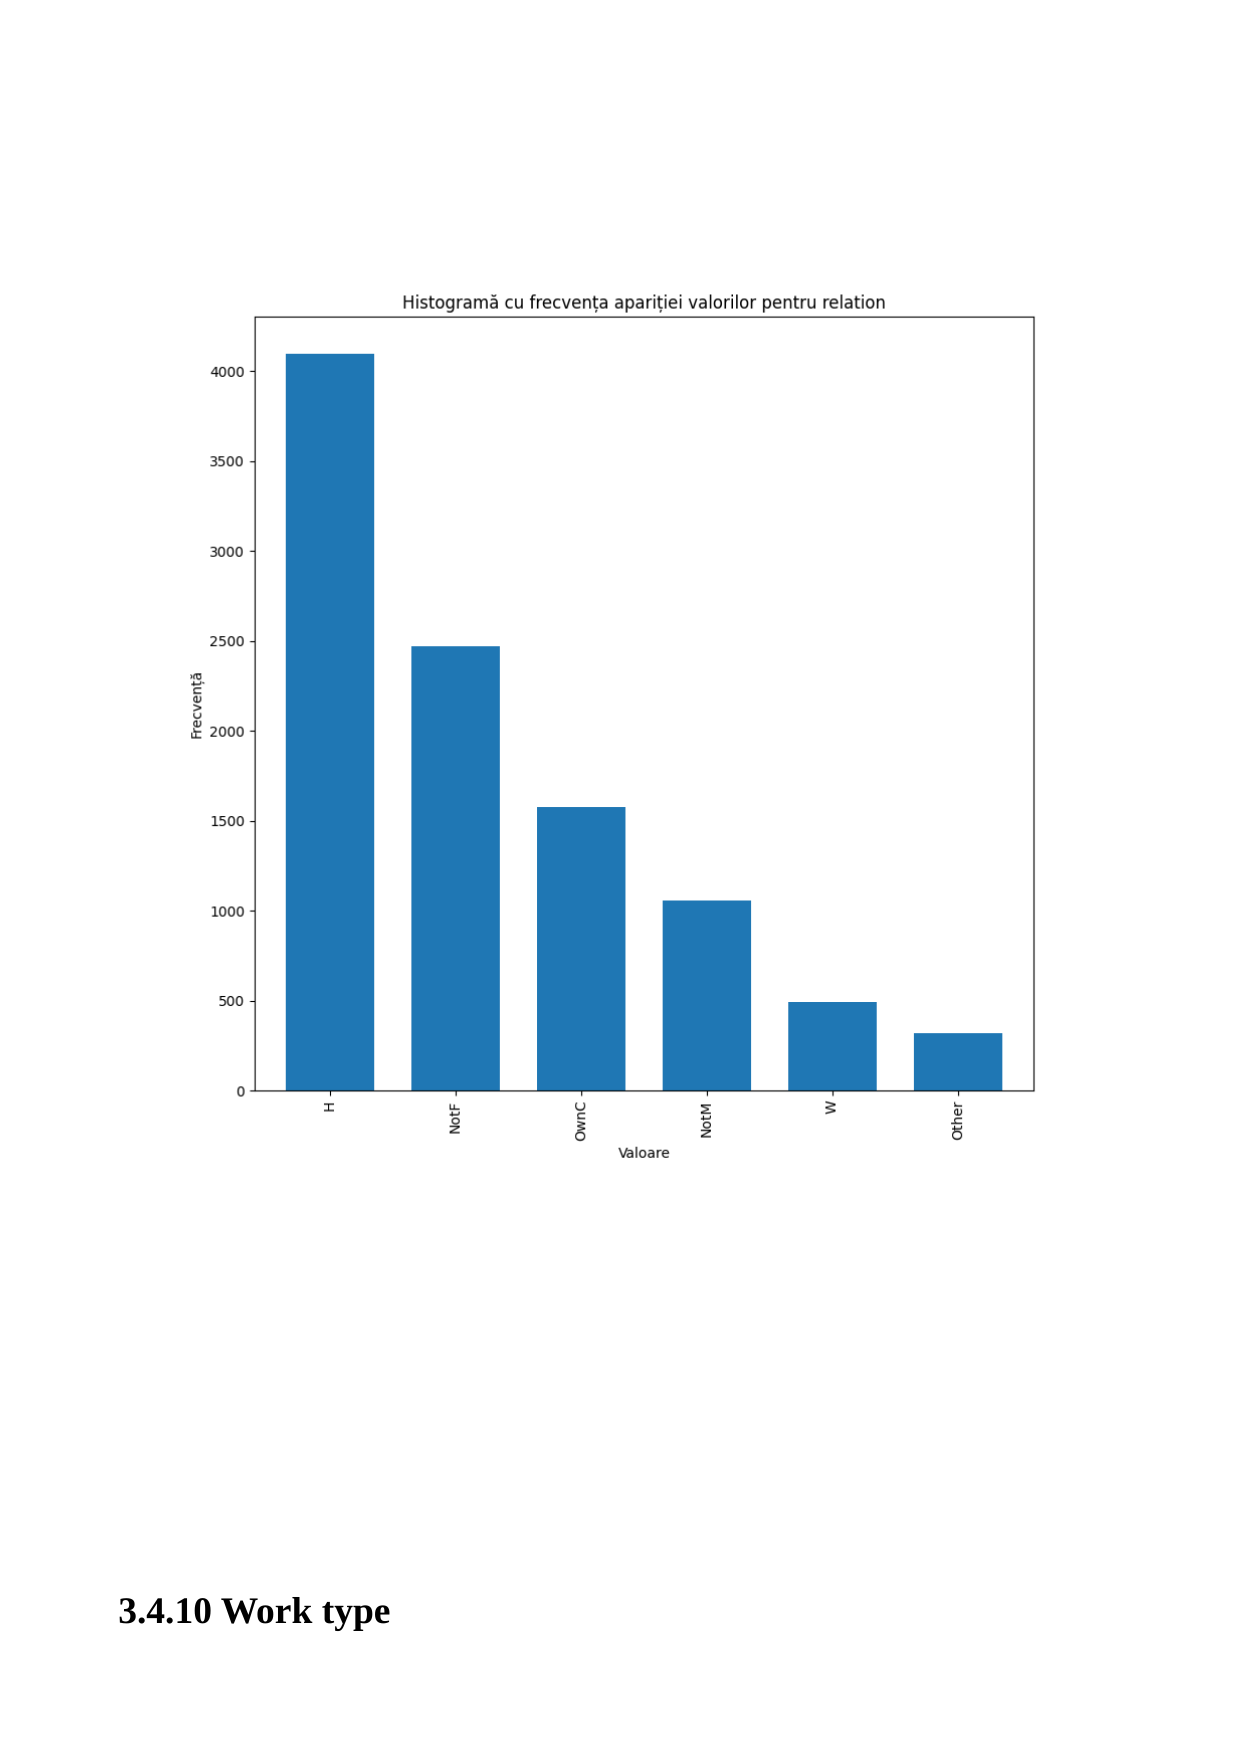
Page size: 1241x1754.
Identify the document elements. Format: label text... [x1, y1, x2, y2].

text 3.4.10 Work type [118, 1588, 1122, 1631]
picture [129, 196, 1133, 1201]
